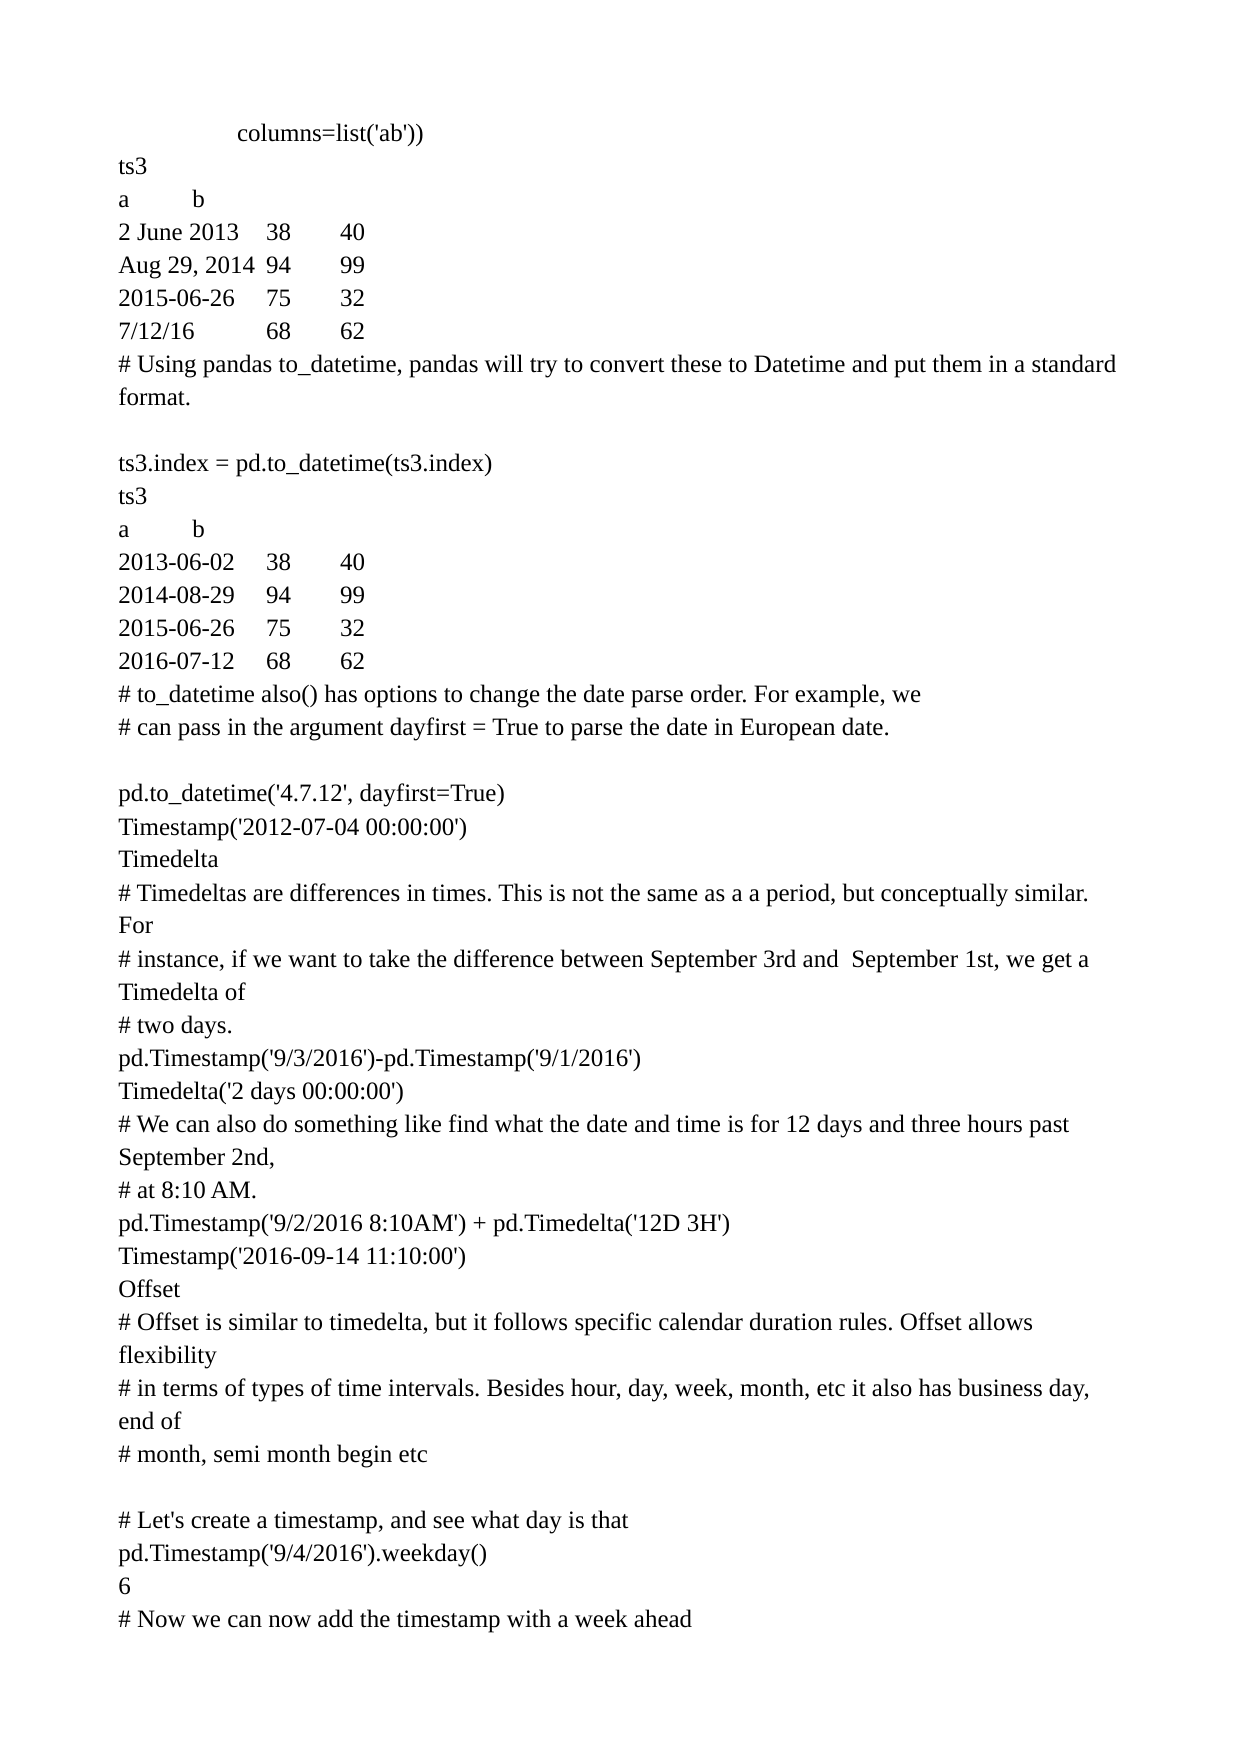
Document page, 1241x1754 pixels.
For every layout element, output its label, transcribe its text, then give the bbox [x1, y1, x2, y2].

text Timestamp('2012-07-04 00:00:00') [118, 812, 1122, 840]
text Offset [118, 1274, 1122, 1303]
text ts3 [118, 151, 1122, 180]
text # two days. [118, 1010, 1122, 1038]
text ​ [118, 415, 1122, 444]
text # in terms of types of time intervals. Besides hour, day, week, month, etc it also has business day, end of [118, 1373, 1122, 1435]
text a b [118, 184, 1122, 213]
text columns=list('ab')) [118, 118, 1122, 147]
text 2013-06-02 38 40 [118, 547, 1122, 576]
text 7/12/16 68 62 [118, 316, 1122, 345]
text 2 June 2013 38 40 [118, 217, 1122, 246]
text ts3.index = pd.to_datetime(ts3.index) [118, 448, 1122, 477]
text 2015-06-26 75 32 [118, 613, 1122, 642]
text # instance, if we want to take the difference between September 3rd and September 1st, we get a Timedelta of [118, 944, 1122, 1005]
text pd.to_datetime('4.7.12', dayfirst=True) [118, 778, 1122, 807]
text # Now we can now add the timestamp with a week ahead [118, 1604, 1122, 1633]
text Timedelta('2 days 00:00:00') [118, 1076, 1122, 1104]
text # at 8:10 AM. [118, 1175, 1122, 1203]
text # can pass in the argument dayfirst = True to parse the date in European date. [118, 712, 1122, 741]
text Timestamp('2016-09-14 11:10:00') [118, 1241, 1122, 1269]
text # to_datetime also() has options to change the date parse order. For example, we [118, 679, 1122, 708]
text 2014-08-29 94 99 [118, 580, 1122, 609]
text pd.Timestamp('9/4/2016').weekday() [118, 1538, 1122, 1567]
text 2015-06-26 75 32 [118, 283, 1122, 312]
text a b [118, 514, 1122, 543]
text ​ [118, 746, 1122, 774]
text pd.Timestamp('9/3/2016')-pd.Timestamp('9/1/2016') [118, 1043, 1122, 1071]
text # Let's create a timestamp, and see what day is that [118, 1505, 1122, 1534]
text 2016-07-12 68 62 [118, 646, 1122, 675]
text # Offset is similar to timedelta, but it follows specific calendar duration rules. Offset allows flexibility [118, 1307, 1122, 1369]
text Aug 29, 2014 94 99 [118, 250, 1122, 279]
text # We can also do something like find what the date and time is for 12 days and three hours past September 2nd, [118, 1109, 1122, 1171]
text Timedelta [118, 844, 1122, 873]
text pd.Timestamp('9/2/2016 8:10AM') + pd.Timedelta('12D 3H') [118, 1208, 1122, 1237]
text # Using pandas to_datetime, pandas will try to convert these to Datetime and put them in a standard format. [118, 349, 1122, 411]
text ​ [118, 1472, 1122, 1501]
text ts3 [118, 481, 1122, 510]
text 6 [118, 1571, 1122, 1600]
text # Timedeltas are differences in times. This is not the same as a a period, but conceptually similar. For [118, 878, 1122, 939]
text # month, semi month begin etc [118, 1439, 1122, 1468]
